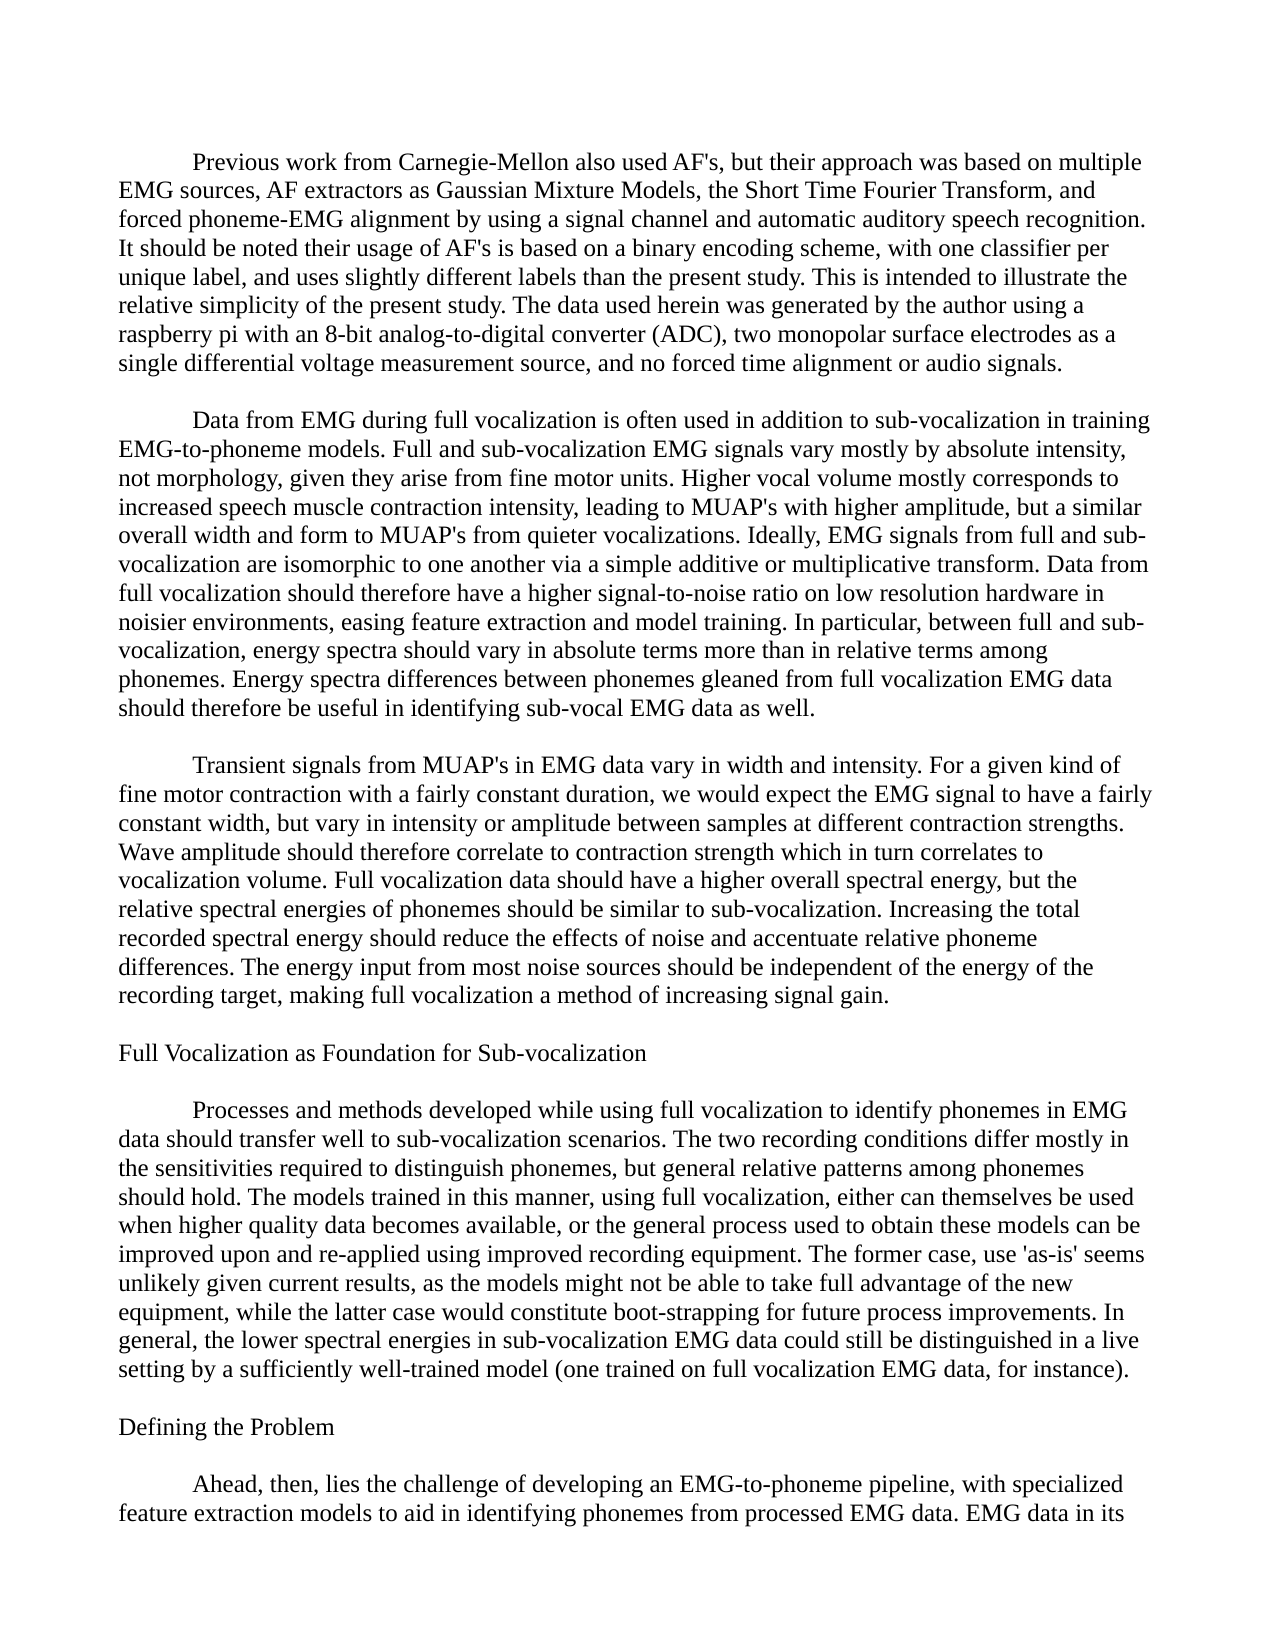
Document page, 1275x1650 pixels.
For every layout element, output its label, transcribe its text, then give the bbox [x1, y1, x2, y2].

text Ahead, then, lies the challenge of developing an EMG-to-phoneme pipeline, with specialized feature extraction models to aid in identifying phonemes from processed EMG data. EMG data in its [118, 1469, 1157, 1527]
text Previous work from Carnegie-Mellon also used AF's, but their approach was based on multiple EMG sources, AF extractors as Gaussian Mixture Models, the Short Time Fourier Transform, and forced phoneme-EMG alignment by using a signal channel and automatic auditory speech recognition. It should be noted their usage of AF's is based on a binary encoding scheme, with one classifier per unique label, and uses slightly different labels than the present study. This is intended to illustrate the relative simplicity of the present study. The data used herein was generated by the author using a raspberry pi with an 8-bit analog-to-digital converter (ADC), two monopolar surface electrodes as a single differential voltage measurement source, and no forced time alignment or audio signals. [118, 147, 1157, 377]
text Defining the Problem [118, 1412, 1157, 1441]
text Transient signals from MUAP's in EMG data vary in width and intensity. For a given kind of fine motor contraction with a fairly constant duration, we would expect the EMG signal to have a fairly constant width, but vary in intensity or amplitude between samples at different contraction strengths. Wave amplitude should therefore correlate to contraction strength which in turn correlates to vocalization volume. Full vocalization data should have a higher overall spectral energy, but the relative spectral energies of phonemes should be similar to sub-vocalization. Increasing the total recorded spectral energy should reduce the effects of noise and accentuate relative phoneme differences. The energy input from most noise sources should be independent of the energy of the recording target, making full vocalization a method of increasing signal gain. [118, 751, 1157, 1009]
text Full Vocalization as Foundation for Sub-vocalization [118, 1038, 1157, 1067]
text Processes and methods developed while using full vocalization to identify phonemes in EMG data should transfer well to sub-vocalization scenarios. The two recording conditions differ mostly in the sensitivities required to distinguish phonemes, but general relative patterns among phonemes should hold. The models trained in this manner, using full vocalization, either can themselves be used when higher quality data becomes available, or the general process used to obtain these models can be improved upon and re-applied using improved recording equipment. The former case, use 'as-is' seems unlikely given current results, as the models might not be able to take full advantage of the new equipment, while the latter case would constitute boot-strapping for future process improvements. In general, the lower spectral energies in sub-vocalization EMG data could still be distinguished in a live setting by a sufficiently well-trained model (one trained on full vocalization EMG data, for instance). [118, 1096, 1157, 1383]
text Data from EMG during full vocalization is often used in addition to sub-vocalization in training EMG-to-phoneme models. Full and sub-vocalization EMG signals vary mostly by absolute intensity, not morphology, given they arise from fine motor units. Higher vocal volume mostly corresponds to increased speech muscle contraction intensity, leading to MUAP's with higher amplitude, but a similar overall width and form to MUAP's from quieter vocalizations. Ideally, EMG signals from full and sub-vocalization are isomorphic to one another via a simple additive or multiplicative transform. Data from full vocalization should therefore have a higher signal-to-noise ratio on low resolution hardware in noisier environments, easing feature extraction and model training. In particular, between full and sub-vocalization, energy spectra should vary in absolute terms more than in relative terms among phonemes. Energy spectra differences between phonemes gleaned from full vocalization EMG data should therefore be useful in identifying sub-vocal EMG data as well. [118, 406, 1157, 722]
